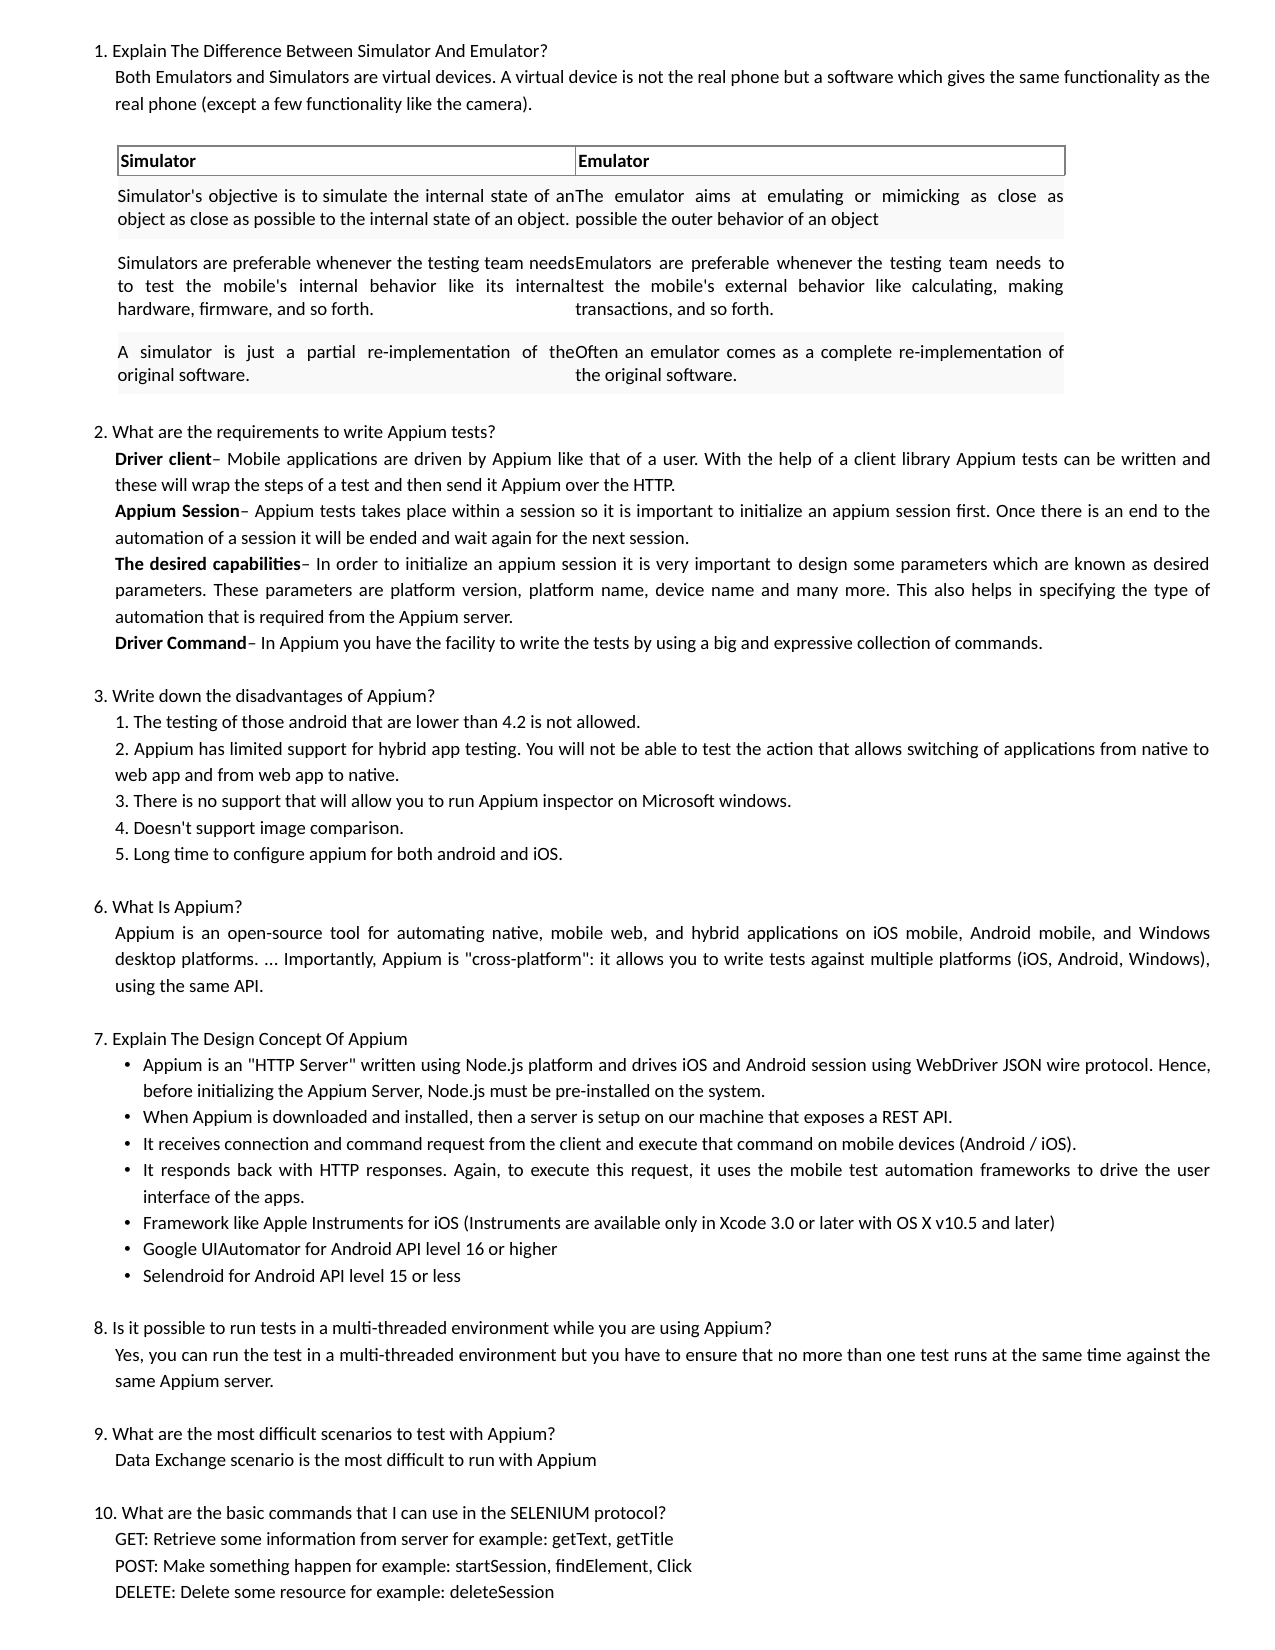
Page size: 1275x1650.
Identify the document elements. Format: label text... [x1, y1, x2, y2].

list What Is Appium? [94, 895, 1212, 918]
table_cell Simulators are preferable whenever the testing team needs to test the mobile's internal behavior like its internal hardware, firmware, and so forth. [118, 239, 575, 332]
list POST: Make something happen for example: startSession, findElement, Click [115, 1554, 1212, 1577]
list GET: Retrieve some information from server for example: getText, getTitle [115, 1527, 1212, 1550]
list 1. The testing of those android that are lower than 4.2 is not allowed. [115, 710, 1212, 733]
list Yes, you can run the test in a multi-threaded environment but you have to ensure that no more than one test runs at the same time against the same Appium server. [115, 1343, 1212, 1392]
list Explain The Difference Between Simulator And Emulator? [94, 39, 1212, 62]
list DELETE: Delete some resource for example: deleteSession [115, 1580, 1212, 1603]
table_cell The emulator aims at emulating or mimicking as close as possible the outer behavior of an object [575, 176, 1064, 239]
list Long time to configure appium for both android and iOS. [115, 842, 1212, 865]
list The desired capabilities– In order to initialize an appium session it is very important to design some parameters which are known as desired parameters. These parameters are platform version, platform name, device name and many more. This also helps in specifying the type of automation that is required from the Appium server. [77, 552, 1212, 628]
list When Appium is downloaded and installed, then a server is setup on our machine that exposes a REST API. [124, 1106, 1212, 1129]
table_header Simulator [119, 147, 575, 175]
list Appium Session– Appium tests takes place within a session so it is important to initialize an appium session first. Once there is an end to the automation of a session it will be ended and wait again for the next session. [77, 499, 1212, 549]
list 3. There is no support that will allow you to run Appium inspector on Microsoft windows. [115, 789, 1212, 812]
list Framework like Apple Instruments for iOS (Instruments are available only in Xcode 3.0 or later with OS X v10.5 and later) [124, 1211, 1212, 1234]
list What are the requirements to write Appium tests? [94, 421, 1212, 443]
list Selendroid for Android API level 15 or less [124, 1264, 1212, 1287]
list Driver client– Mobile applications are driven by Appium like that of a user. With the help of a client library Appium tests can be written and these will wrap the steps of a test and then send it Appium over the HTTP. [77, 447, 1212, 496]
table_cell Often an emulator comes as a complete re-implementation of the original software. [575, 332, 1064, 394]
table_header Emulator [576, 147, 1064, 175]
list 2. Appium has limited support for hybrid app testing. You will not be able to test the action that allows switching of applications from native to web app and from web app to native. [115, 737, 1212, 786]
table_cell Simulator's objective is to simulate the internal state of an object as close as possible to the internal state of an object. [118, 176, 575, 239]
table_cell Emulators are preferable whenever the testing team needs to test the mobile's external behavior like calculating, making transactions, and so forth. [575, 239, 1064, 332]
list Doesn't support image comparison. [115, 816, 1212, 839]
list What are the basic commands that I can use in the SELENIUM protocol? [94, 1501, 1212, 1524]
list What are the most difficult scenarios to test with Appium? [94, 1422, 1212, 1445]
list Driver Command– In Appium you have the facility to write the tests by using a big and expressive collection of commands. [77, 631, 1212, 654]
text Appium is an open-source tool for automating native, mobile web, and hybrid applications on iOS mobile, Android mobile, and Windows desktop platforms. ... Importantly, Appium is "cross-platform": it allows you to write tests against multiple platforms (iOS, Android, Windows), using the same API. [115, 921, 1212, 997]
text Both Emulators and Simulators are virtual devices. A virtual device is not the real phone but a software which gives the same functionality as the real phone (except a few functionality like the camera). [115, 66, 1212, 115]
list It receives connection and command request from the client and execute that command on mobile devices (Android / iOS). [124, 1132, 1212, 1155]
list Data Exchange scenario is the most difficult to run with Appium [115, 1448, 1212, 1471]
list Google UIAutomator for Android API level 16 or higher [124, 1237, 1212, 1260]
table_cell A simulator is just a partial re-implementation of the original software. [118, 332, 575, 394]
list Appium is an "HTTP Server" written using Node.js platform and drives iOS and Android session using WebDriver JSON wire protocol. Hence, before initializing the Appium Server, Node.js must be pre-installed on the system. [124, 1053, 1212, 1102]
list Write down the disadvantages of Appium? [94, 684, 1212, 707]
list Is it possible to run tests in a multi-threaded environment while you are using Appium? [94, 1317, 1212, 1339]
list Explain The Design Concept Of Appium [94, 1027, 1212, 1049]
list It responds back with HTTP responses. Again, to execute this request, it uses the mobile test automation frameworks to drive the user interface of the apps. [124, 1158, 1212, 1208]
